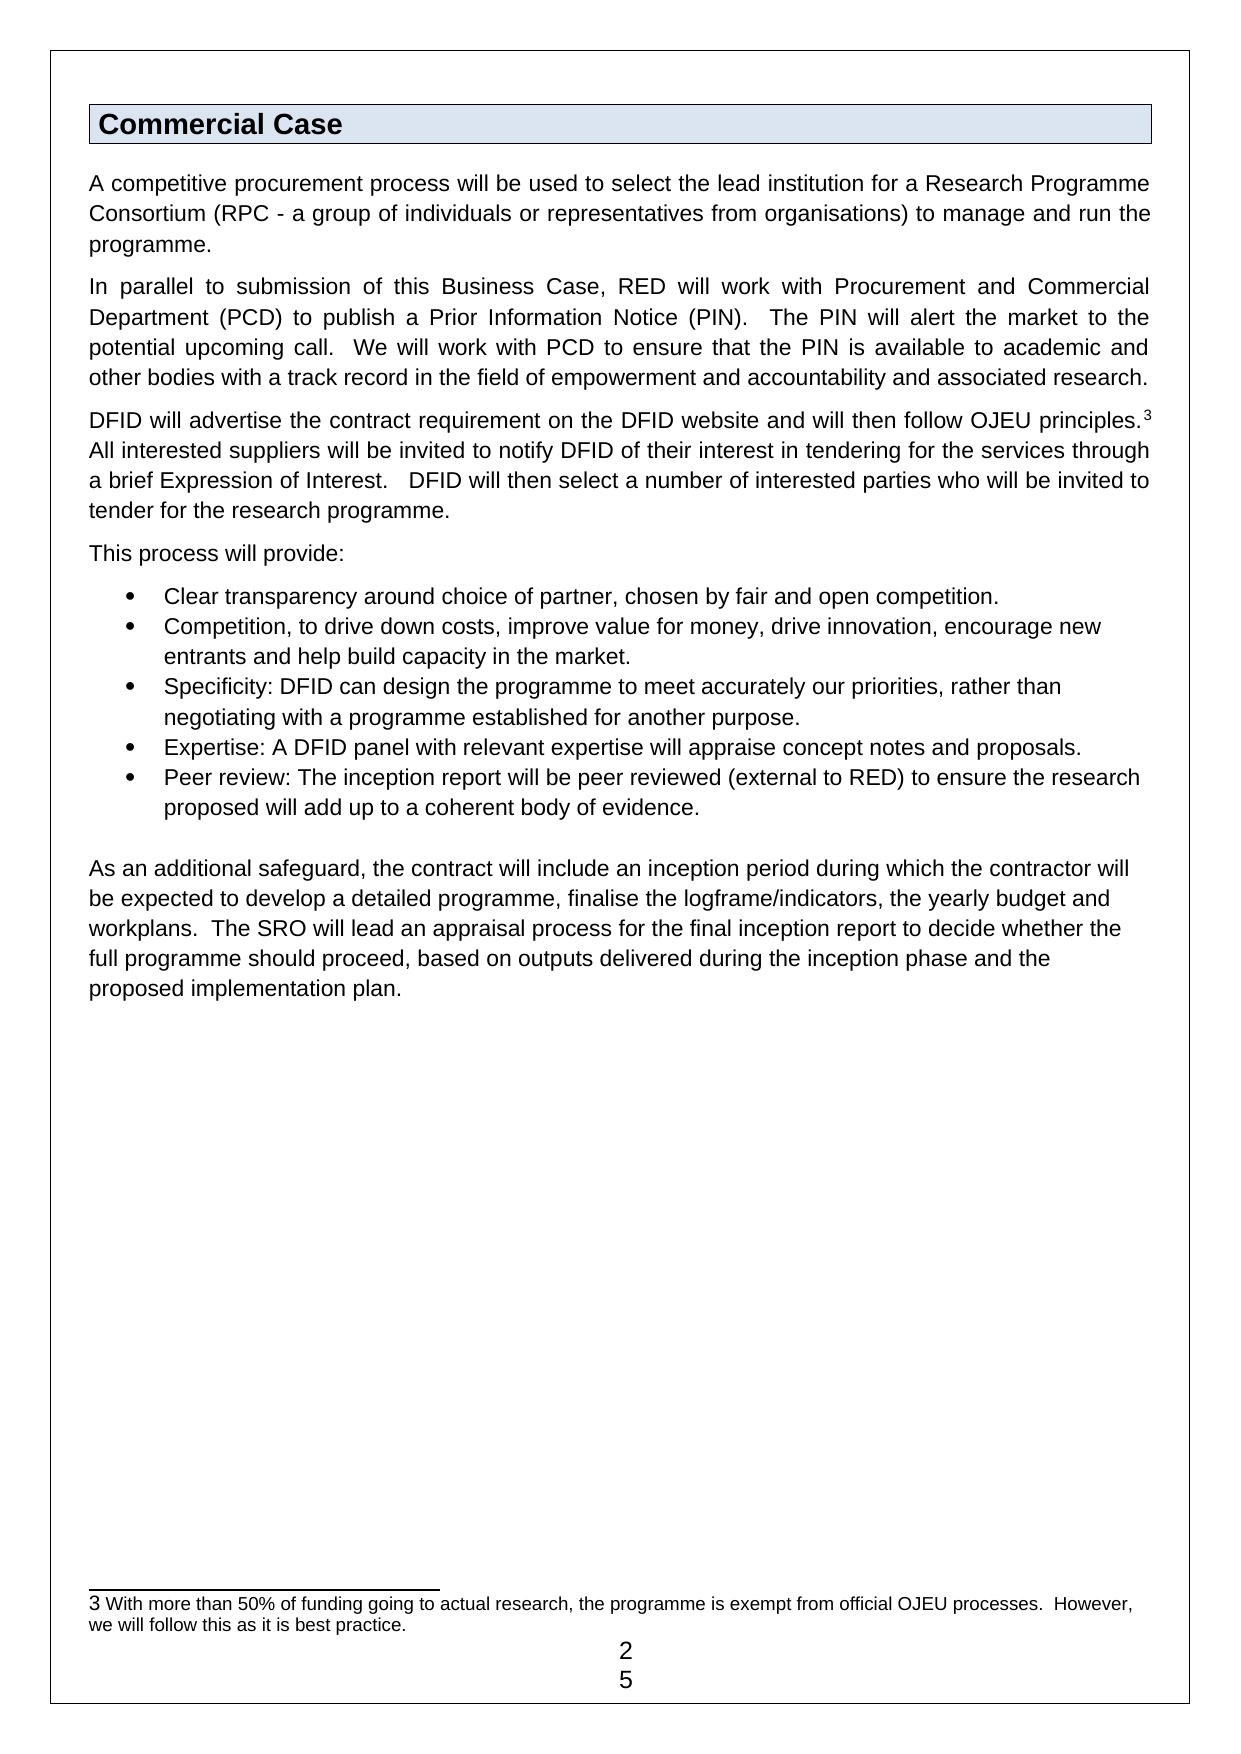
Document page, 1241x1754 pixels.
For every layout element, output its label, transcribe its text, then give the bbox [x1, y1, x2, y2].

text A competitive procurement process will be used to select the lead institution for a Research Programme Consortium (RPC - a group of individuals or representatives from organisations) to manage and run the programme. [89, 170, 1152, 257]
list Clear transparency around choice of partner, chosen by fair and open competition. [126, 583, 1152, 609]
list Specificity: DFID can design the programme to meet accurately our priorities, rather than negotiating with a programme established for another purpose. [126, 673, 1152, 730]
text In parallel to submission of this Business Case, RED will work with Procurement and Commercial Department (PCD) to publish a Prior Information Notice (PIN). The PIN will alert the market to the potential upcoming call. We will work with PCD to ensure that the PIN is available to academic and other bodies with a track record in the field of empowerment and accountability and associated research. [89, 273, 1152, 390]
text Commercial Case [90, 105, 1151, 143]
list Competition, to drive down costs, improve value for money, drive innovation, encourage new entrants and help build capacity in the market. [126, 613, 1152, 669]
text With more than 50% of funding going to actual research, the programme is exempt from official OJEU processes. However, we will follow this as it is best practice. [89, 1590, 1152, 1636]
text DFID will advertise the contract requirement on the DFID website and will then follow OJEU principles. All interested suppliers will be invited to notify DFID of their interest in tendering for the services through a brief Expression of Interest. DFID will then select a number of interested parties who will be invited to tender for the research programme. [89, 407, 1152, 524]
list Peer review: The inception report will be peer reviewed (external to RED) to ensure the research proposed will add up to a coherent body of evidence. [126, 764, 1152, 821]
text This process will provide: [89, 540, 1152, 566]
text As an additional safeguard, the contract will include an inception period during which the contractor will be expected to develop a detailed programme, finalise the logframe/indicators, the yearly budget and workplans. The SRO will lead an appraisal process for the final inception report to decide whether the full programme should proceed, based on outputs delivered during the inception phase and the proposed implementation plan. [89, 854, 1152, 1002]
list Expertise: A DFID panel with relevant expertise will appraise concept notes and proposals. [126, 734, 1152, 760]
